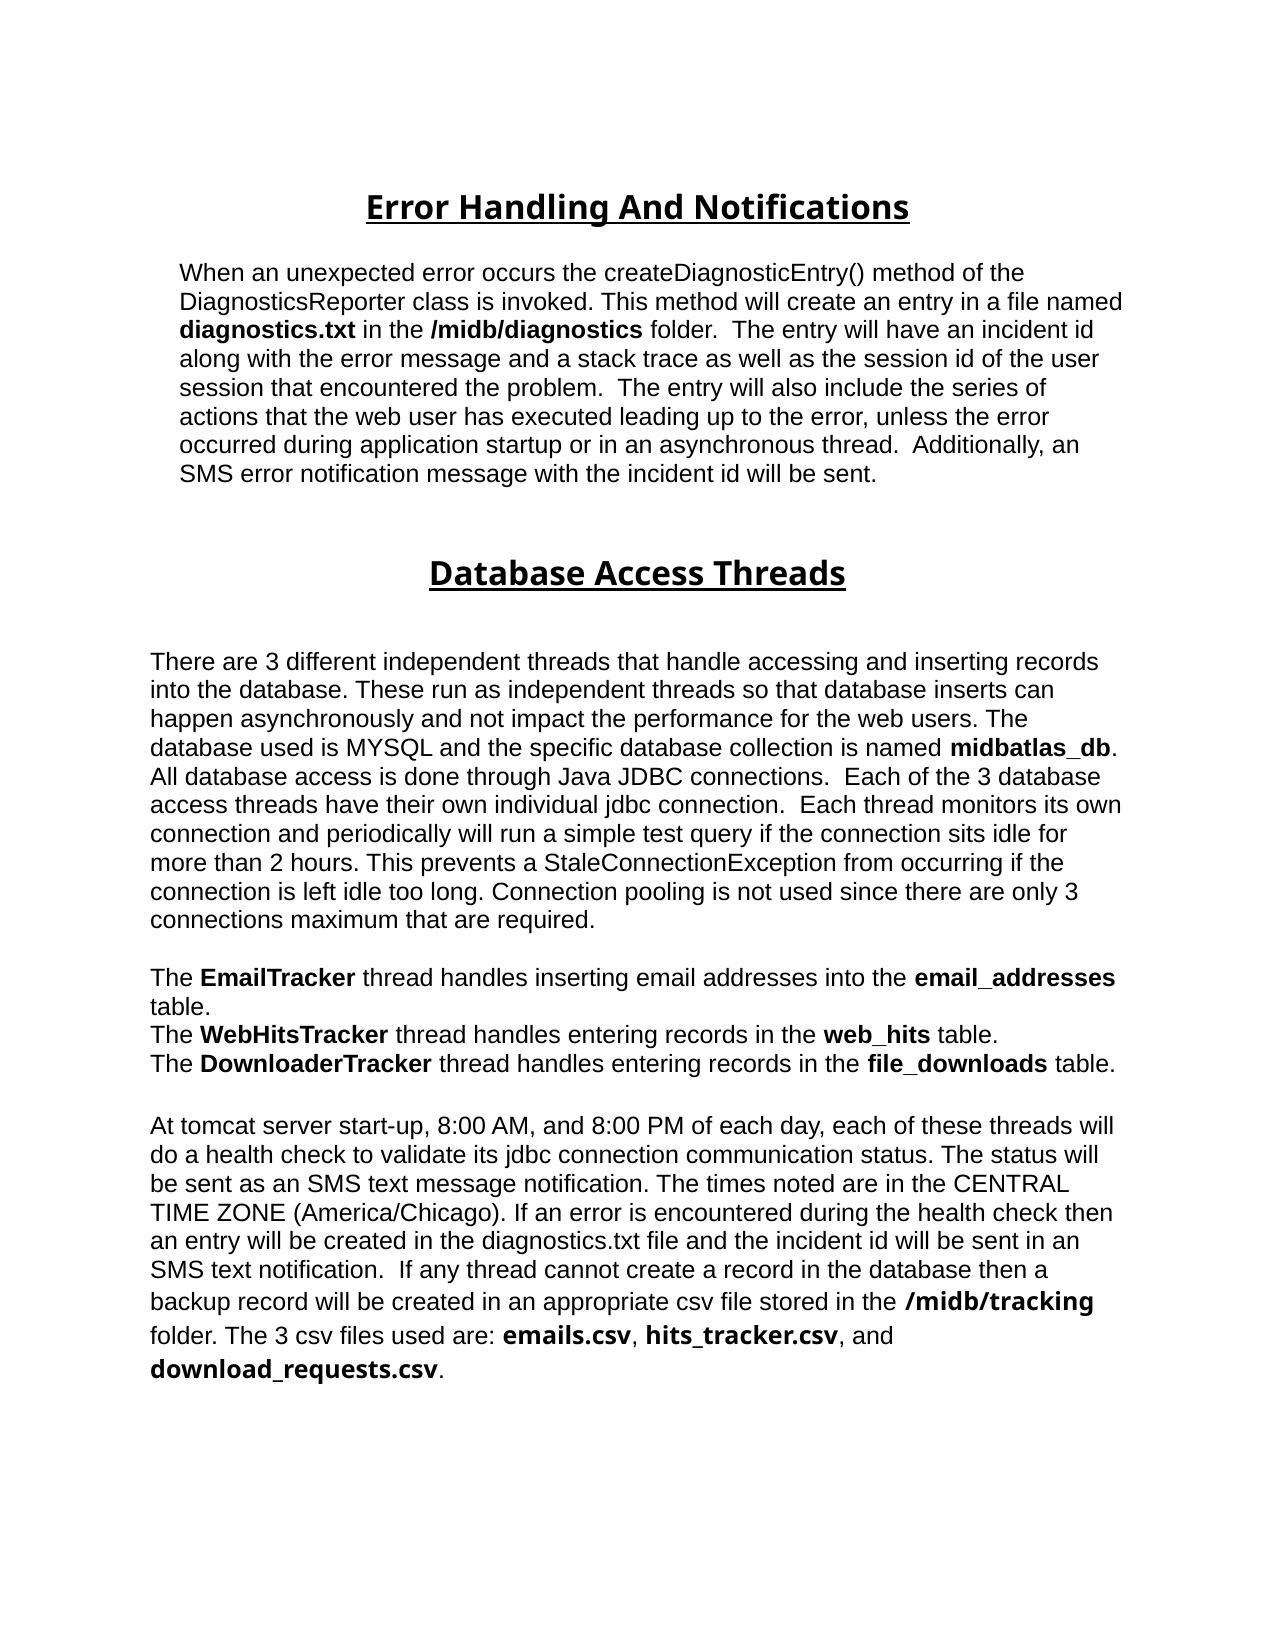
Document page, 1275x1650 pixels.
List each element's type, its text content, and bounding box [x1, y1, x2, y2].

text When an unexpected error occurs the createDiagnosticEntry() method of the DiagnosticsReporter class is invoked. This method will create an entry in a file named diagnostics.txt in the /midb/diagnostics folder. The entry will have an incident id along with the error message and a stack trace as well as the session id of the user session that encountered the problem. The entry will also include the series of actions that the web user has executed leading up to the error, unless the error occurred during application startup or in an asynchronous thread. Additionally, an SMS error notification message with the incident id will be sent. [179, 258, 1125, 488]
text There are 3 different independent threads that handle accessing and inserting records into the database. These run as independent threads so that database inserts can happen asynchronously and not impact the performance for the web users. The database used is MYSQL and the specific database collection is named midbatlas_db. All database access is done through Java JDBC connections. Each of the 3 database access threads have their own individual jdbc connection. Each thread monitors its own connection and periodically will run a simple test query if the connection sits idle for more than 2 hours. This prevents a StaleConnectionException from occurring if the connection is left idle too long. Connection pooling is not used since there are only 3 connections maximum that are required. [150, 646, 1125, 934]
text Error Handling And Notifications [150, 183, 1125, 229]
text At tomcat server start-up, 8:00 AM, and 8:00 PM of each day, each of these threads will do a health check to validate its jdbc connection communication status. The status will be sent as an SMS text message notification. The times noted are in the CENTRAL TIME ZONE (America/Chicago). If an error is encountered during the health check then an entry will be created in the diagnostics.txt file and the incident id will be sent in an SMS text notification. If any thread cannot create a record in the database then a backup record will be created in an appropriate csv file stored in the /midb/tracking folder. The 3 csv files used are: emails.csv, hits_tracker.csv, and download_requests.csv. [150, 1111, 1125, 1386]
text The DownloaderTracker thread handles entering records in the file_downloads table. [150, 1049, 1125, 1078]
text Database Access Threads [150, 550, 1125, 595]
text The WebHitsTracker thread handles entering records in the web_hits table. [150, 1020, 1125, 1049]
text The EmailTracker thread handles inserting email addresses into the email_addresses table. [150, 963, 1125, 1020]
